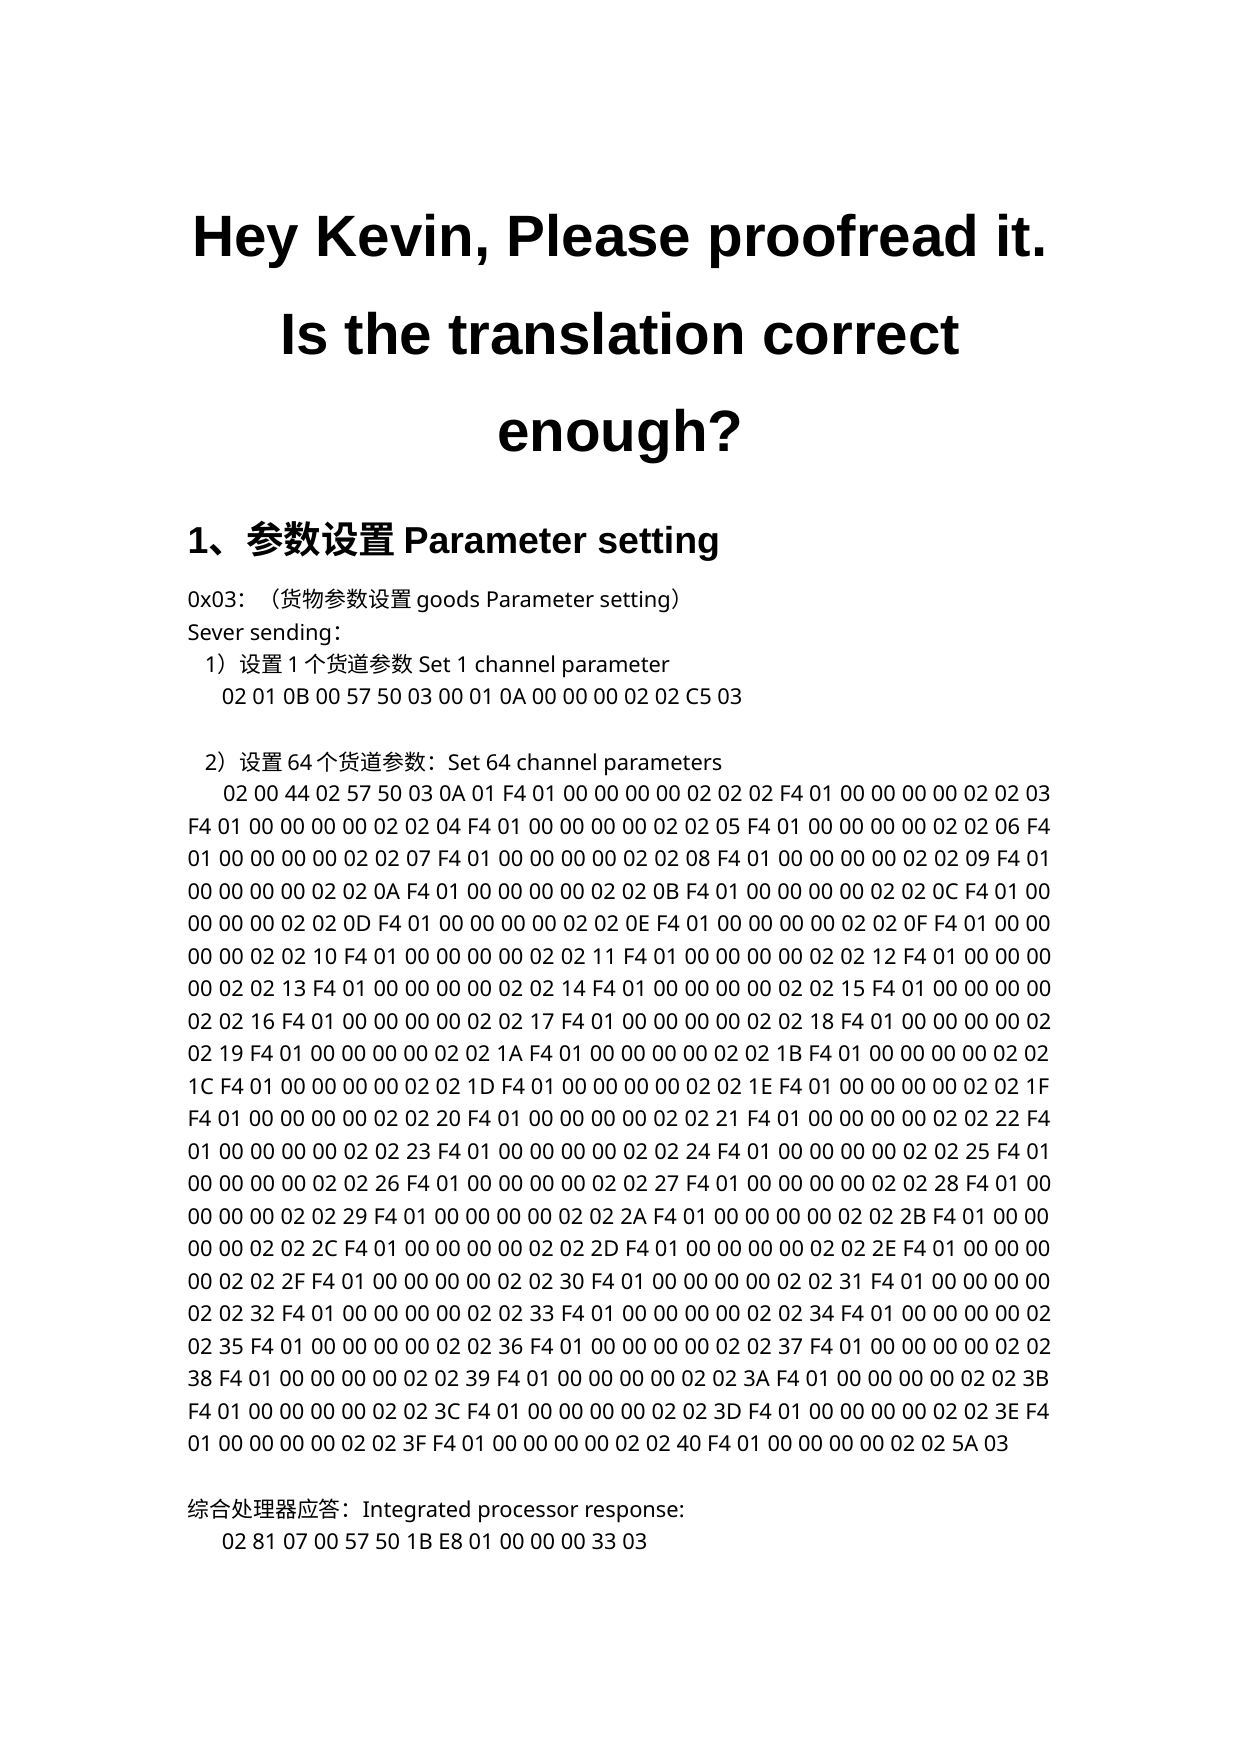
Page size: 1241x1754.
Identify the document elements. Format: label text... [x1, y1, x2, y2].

title Hey Kevin, Please proofread it. Is the translation correct enough? [187, 187, 1053, 479]
subtitle 1、参数设置Parameter setting [187, 504, 1053, 569]
text 综合处理器应答：Integrated processor response: [187, 1492, 1053, 1524]
text 1）设置1个货道参数 Set 1 channel parameter [187, 647, 1053, 679]
text Sever sending： [187, 614, 1053, 647]
text 2）设置64个货道参数：Set 64 channel parameters [187, 744, 1053, 777]
text 02 00 44 02 57 50 03 0A 01 F4 01 00 00 00 00 02 02 02 F4 01 00 00 00 00 02 02 03 F4 01 00 00 00 00 02 02 04 F4 01 00 00 00 00 02 02 05 F4 01 00 00 00 00 02 02 06 F4 01 00 00 00 00 02 02 07 F4 01 00 00 00 00 02 02 08 F4 01 00 00 00 00 02 02 09 F4 01 00 00 00 00 02 02 0A F4 01 00 00 00 00 02 02 0B F4 01 00 00 00 00 02 02 0C F4 01 00 00 00 00 02 02 0D F4 01 00 00 00 00 02 02 0E F4 01 00 00 00 00 02 02 0F F4 01 00 00 00 00 02 02 10 F4 01 00 00 00 00 02 02 11 F4 01 00 00 00 00 02 02 12 F4 01 00 00 00 00 02 02 13 F4 01 00 00 00 00 02 02 14 F4 01 00 00 00 00 02 02 15 F4 01 00 00 00 00 02 02 16 F4 01 00 00 00 00 02 02 17 F4 01 00 00 00 00 02 02 18 F4 01 00 00 00 00 02 02 19 F4 01 00 00 00 00 02 02 1A F4 01 00 00 00 00 02 02 1B F4 01 00 00 00 00 02 02 1C F4 01 00 00 00 00 02 02 1D F4 01 00 00 00 00 02 02 1E F4 01 00 00 00 00 02 02 1F F4 01 00 00 00 00 02 02 20 F4 01 00 00 00 00 02 02 21 F4 01 00 00 00 00 02 02 22 F4 01 00 00 00 00 02 02 23 F4 01 00 00 00 00 02 02 24 F4 01 00 00 00 00 02 02 25 F4 01 00 00 00 00 02 02 26 F4 01 00 00 00 00 02 02 27 F4 01 00 00 00 00 02 02 28 F4 01 00 00 00 00 02 02 29 F4 01 00 00 00 00 02 02 2A F4 01 00 00 00 00 02 02 2B F4 01 00 00 00 00 02 02 2C F4 01 00 00 00 00 02 02 2D F4 01 00 00 00 00 02 02 2E F4 01 00 00 00 00 02 02 2F F4 01 00 00 00 00 02 02 30 F4 01 00 00 00 00 02 02 31 F4 01 00 00 00 00 02 02 32 F4 01 00 00 00 00 02 02 33 F4 01 00 00 00 00 02 02 34 F4 01 00 00 00 00 02 02 35 F4 01 00 00 00 00 02 02 36 F4 01 00 00 00 00 02 02 37 F4 01 00 00 00 00 02 02 38 F4 01 00 00 00 00 02 02 39 F4 01 00 00 00 00 02 02 3A F4 01 00 00 00 00 02 02 3B F4 01 00 00 00 00 02 02 3C F4 01 00 00 00 00 02 02 3D F4 01 00 00 00 00 02 02 3E F4 01 00 00 00 00 02 02 3F F4 01 00 00 00 00 02 02 40 F4 01 00 00 00 00 02 02 5A 03 [187, 777, 1053, 1459]
text 0x03：（货物参数设置goods Parameter setting） [187, 582, 1053, 614]
text 02 01 0B 00 57 50 03 00 01 0A 00 00 00 02 02 C5 03 [187, 679, 1053, 712]
text 02 81 07 00 57 50 1B E8 01 00 00 00 33 03 [187, 1524, 1053, 1557]
